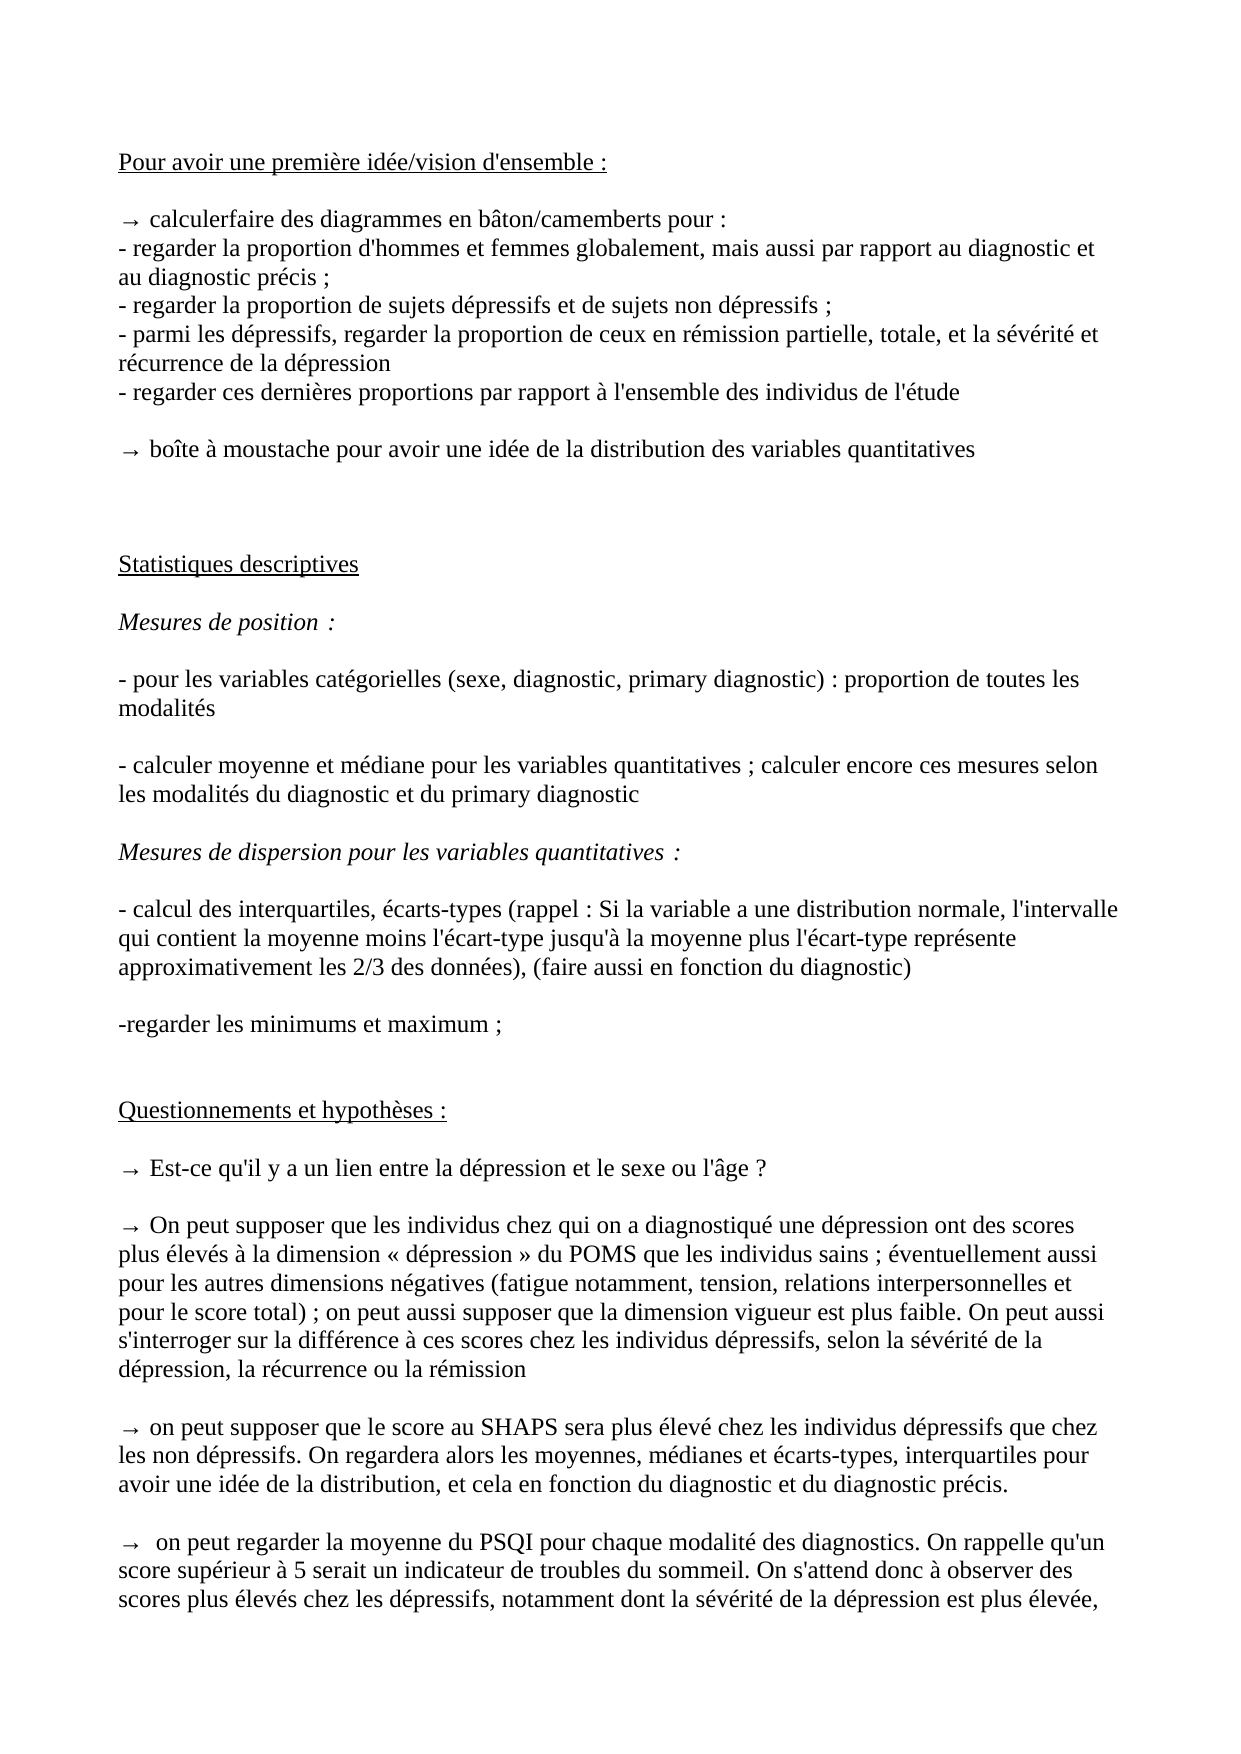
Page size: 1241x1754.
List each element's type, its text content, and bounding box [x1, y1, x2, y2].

text - pour les variables catégorielles (sexe, diagnostic, primary diagnostic) : proportion de toutes les modalités [118, 664, 1122, 722]
text Mesures de position : [118, 607, 1122, 636]
text - calcul des interquartiles, écarts-types (rappel : Si la variable a une distribution normale, l'intervalle qui contient la moyenne moins l'écart-type jusqu'à la moyenne plus l'écart-type représente approximativement les 2/3 des données), (faire aussi en fonction du diagnostic) [118, 894, 1122, 981]
text Pour avoir une première idée/vision d'ensemble : [118, 147, 1122, 176]
text -regarder les minimums et maximum ; [118, 1009, 1122, 1038]
text - calculer moyenne et médiane pour les variables quantitatives ; calculer encore ces mesures selon les modalités du diagnostic et du primary diagnostic [118, 751, 1122, 808]
text - regarder ces dernières proportions par rapport à l'ensemble des individus de l'étude [118, 377, 1122, 406]
text - parmi les dépressifs, regarder la proportion de ceux en rémission partielle, totale, et la sévérité et récurrence de la dépression [118, 319, 1122, 377]
text Mesures de dispersion pour les variables quantitatives : [118, 837, 1122, 866]
text → on peut regarder la moyenne du PSQI pour chaque modalité des diagnostics. On rappelle qu'un score supérieur à 5 serait un indicateur de troubles du sommeil. On s'attend donc à observer des scores plus élevés chez les dépressifs, notamment dont la sévérité de la dépression est plus élevée, [118, 1498, 1122, 1613]
text → calculerfaire des diagrammes en bâton/camemberts pour : [118, 204, 1122, 233]
text → On peut supposer que les individus chez qui on a diagnostiqué une dépression ont des scores plus élevés à la dimension « dépression » du POMS que les individus sains ; éventuellement aussi pour les autres dimensions négatives (fatigue notamment, tension, relations interpersonnelles et pour le score total) ; on peut aussi supposer que la dimension vigueur est plus faible. On peut aussi s'interroger sur la différence à ces scores chez les individus dépressifs, selon la sévérité de la dépression, la récurrence ou la rémission [118, 1211, 1122, 1412]
text → boîte à moustache pour avoir une idée de la distribution des variables quantitatives [118, 434, 1122, 463]
text → Est-ce qu'il y a un lien entre la dépression et le sexe ou l'âge ? [118, 1153, 1122, 1211]
text → on peut supposer que le score au SHAPS sera plus élevé chez les individus dépressifs que chez les non dépressifs. On regardera alors les moyennes, médianes et écarts-types, interquartiles pour avoir une idée de la distribution, et cela en fonction du diagnostic et du diagnostic précis. [118, 1412, 1122, 1498]
text - regarder la proportion de sujets dépressifs et de sujets non dépressifs ; [118, 291, 1122, 319]
text Questionnements et hypothèses : [118, 1096, 1122, 1124]
text Statistiques descriptives [118, 549, 1122, 578]
text - regarder la proportion d'hommes et femmes globalement, mais aussi par rapport au diagnostic et au diagnostic précis ; [118, 233, 1122, 291]
